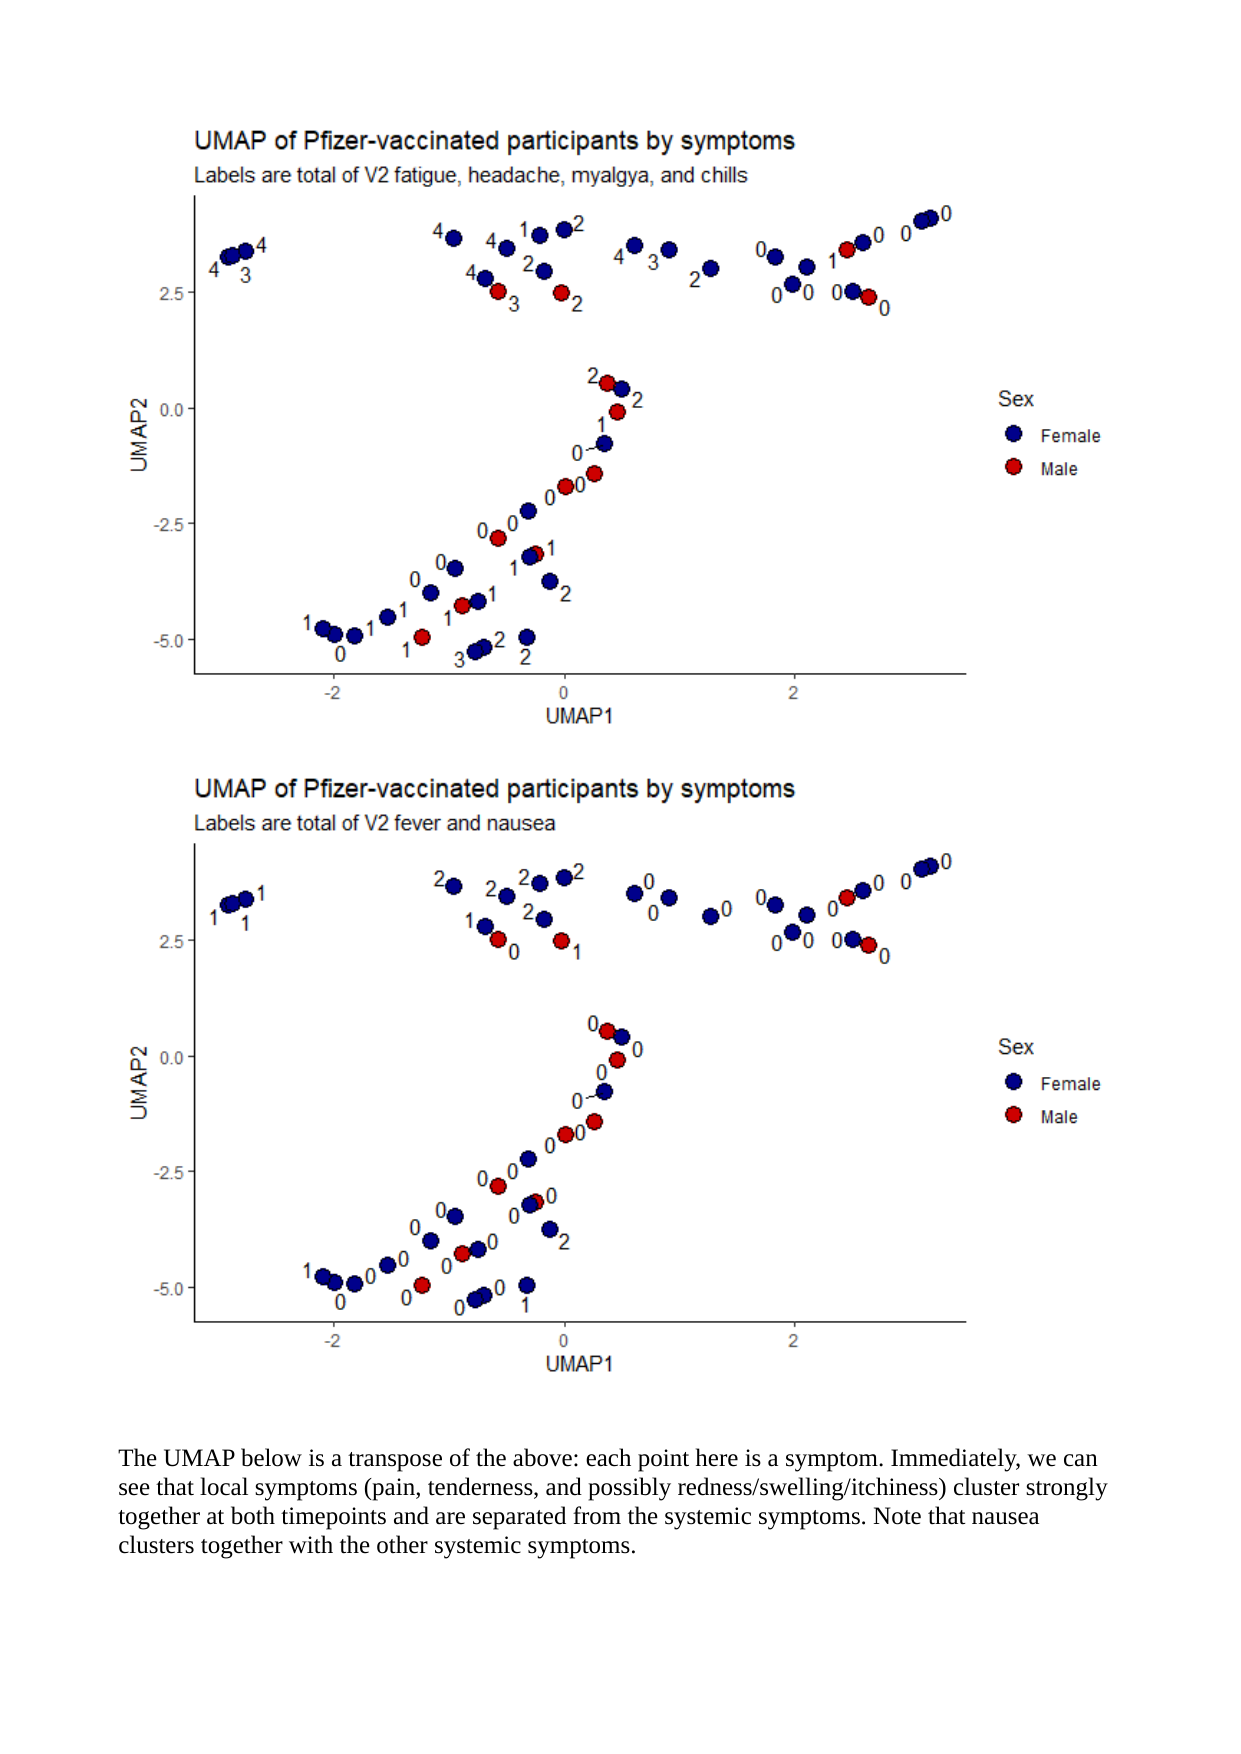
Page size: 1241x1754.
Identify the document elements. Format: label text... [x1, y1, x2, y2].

picture [118, 766, 1123, 1386]
picture [118, 118, 1123, 738]
text The UMAP below is a transpose of the above: each point here is a symptom. Immediately, we can see that local symptoms (pain, tenderness, and possibly redness/swelling/itchiness) cluster strongly together at both timepoints and are separated from the systemic symptoms. Note that nausea clusters together with the other systemic symptoms. [118, 1443, 1122, 1558]
